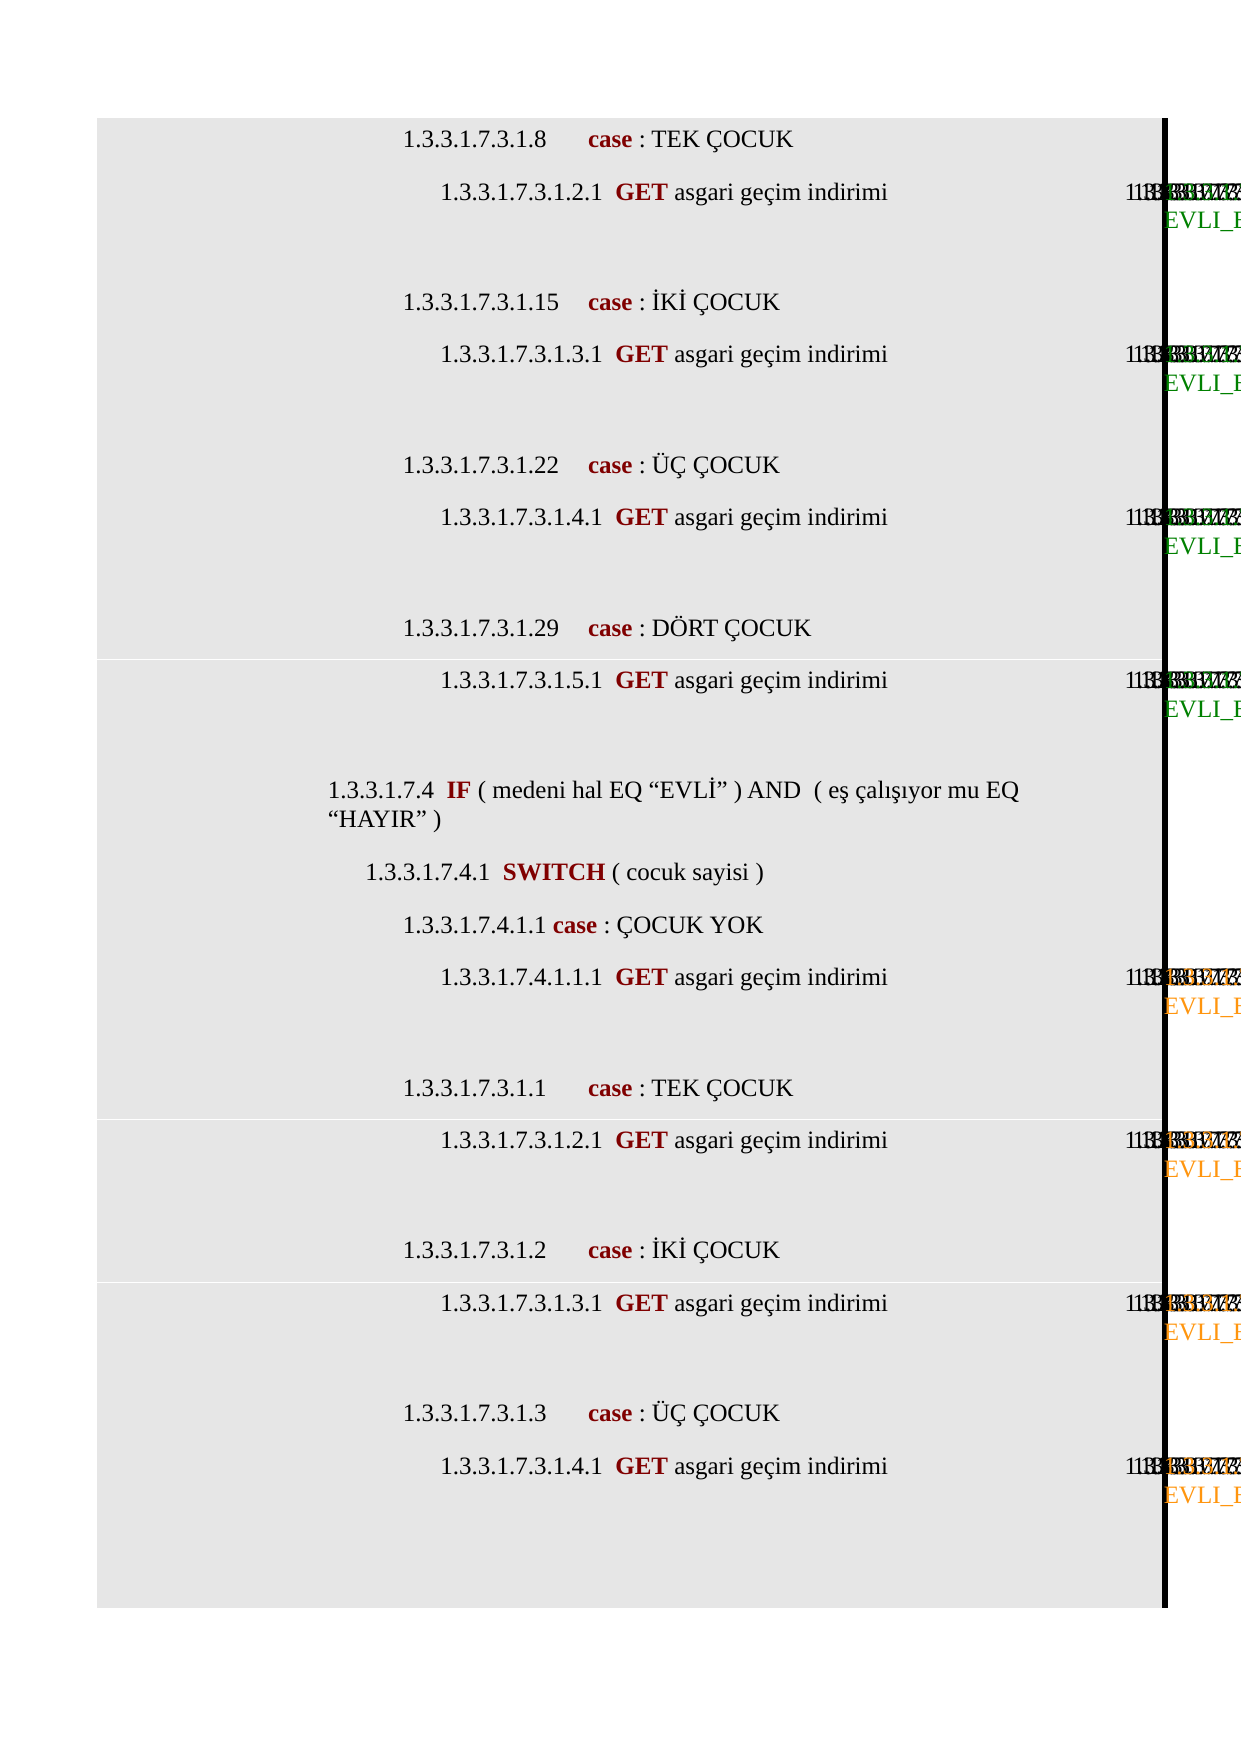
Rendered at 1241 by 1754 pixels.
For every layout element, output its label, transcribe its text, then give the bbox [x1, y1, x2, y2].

table_cell [1150, 118, 1158, 171]
table_cell [1119, 1230, 1126, 1282]
table_cell [1126, 171, 1134, 199]
table_cell [1150, 281, 1158, 334]
table_cell [1126, 1230, 1134, 1282]
table_cell [1134, 607, 1142, 659]
table_cell [1158, 770, 1162, 851]
table_cell 1.3.3.1.7.4.1.1.1 GET asgari geçim indirimi [97, 957, 1119, 1067]
table_cell [1126, 607, 1134, 659]
table_cell [1126, 497, 1134, 524]
table_cell [1134, 1311, 1142, 1393]
table_cell [1134, 118, 1142, 171]
table_cell [1119, 770, 1126, 851]
table_cell [1158, 607, 1162, 659]
table_cell [1150, 525, 1158, 607]
table_cell [1150, 1445, 1158, 1465]
table_cell [1119, 1120, 1126, 1230]
table_cell [1150, 770, 1158, 851]
table_cell [1126, 1148, 1134, 1230]
table_cell [1134, 1148, 1142, 1230]
table_cell [1126, 1120, 1134, 1147]
table_cell [1158, 904, 1162, 957]
table_cell [1119, 281, 1126, 334]
table_cell case : DÖRT ÇOCUK [97, 607, 1119, 659]
table_cell [1158, 118, 1162, 171]
table_cell [1126, 1311, 1134, 1393]
table_cell [1150, 1474, 1158, 1556]
table_cell [1126, 281, 1134, 334]
table_cell 1.3.3.1.7.4.1.1 case : ÇOCUK YOK [97, 904, 1119, 957]
table_cell [1142, 1283, 1150, 1310]
table_cell [1126, 1474, 1134, 1556]
table_cell [1150, 1311, 1158, 1393]
table_cell [1150, 1556, 1158, 1608]
table_cell [1126, 904, 1134, 957]
table_cell [1142, 985, 1150, 1067]
table_cell [1150, 607, 1158, 659]
table_cell [1158, 1230, 1162, 1282]
table_cell [1142, 607, 1150, 659]
table_cell 1.3.3.1.7.3.1.2.1 GET asgari geçim indirimi [97, 171, 1119, 281]
table_cell [1126, 1067, 1134, 1119]
table_cell [1134, 957, 1142, 984]
table_cell [1142, 171, 1150, 199]
table_cell [1150, 851, 1158, 904]
table_cell [1119, 1393, 1126, 1445]
table_cell 1.3.3.1.7.3.1.3.1 GET asgari geçim indirimi [97, 1283, 1119, 1393]
table_cell 1.3.3.1.7.3.1.4.1 GET asgari geçim indirimi [97, 497, 1119, 607]
table_cell [1158, 281, 1162, 334]
table_cell [1134, 1445, 1142, 1473]
table_cell 1.3.3.1.7.3.1.2.1 GET asgari geçim indirimi [97, 1120, 1119, 1230]
table_cell [1126, 444, 1134, 497]
table_cell [1142, 1393, 1150, 1445]
table_cell [1119, 904, 1126, 957]
table_cell [1158, 851, 1162, 904]
table_cell [1134, 200, 1142, 281]
table_cell [1119, 334, 1126, 444]
table_cell [1150, 171, 1158, 191]
table_cell [1142, 281, 1150, 334]
table_cell [1134, 444, 1142, 497]
table_cell [1126, 688, 1134, 770]
table_cell [1134, 362, 1142, 444]
table_cell [1134, 525, 1142, 607]
table_cell [1119, 851, 1126, 904]
table_cell [1134, 281, 1142, 334]
table_cell [1119, 1283, 1126, 1393]
table_cell [1126, 770, 1134, 851]
table_cell [1126, 851, 1134, 904]
table_cell [1119, 444, 1126, 497]
table_cell [1134, 770, 1142, 851]
table_cell [1119, 1556, 1126, 1608]
table_cell [1150, 334, 1158, 353]
table_cell [1150, 444, 1158, 497]
table_cell [1134, 688, 1142, 770]
table_cell [1150, 904, 1158, 957]
table_cell [1142, 497, 1150, 524]
table_cell [1126, 362, 1134, 444]
table_cell [1150, 660, 1158, 679]
table_cell [1142, 688, 1150, 770]
table_cell case : TEK ÇOCUK [97, 118, 1119, 171]
table_cell [1119, 1445, 1126, 1556]
table_cell [1150, 1230, 1158, 1282]
table_cell [1134, 497, 1142, 524]
table_cell [1142, 1556, 1150, 1608]
table_cell [1158, 1067, 1162, 1119]
table_cell [1142, 851, 1150, 904]
table_cell [1158, 444, 1162, 497]
table_cell [1142, 362, 1150, 444]
table_cell [1150, 362, 1158, 444]
table_cell 1.3.3.1.7.3.1.4.1 GET asgari geçim indirimi [97, 1445, 1119, 1556]
table_cell [1142, 904, 1150, 957]
table_cell [1150, 985, 1158, 1067]
table_cell [1126, 985, 1134, 1067]
table_cell 1.3.3.1.7.4 IF ( medeni hal EQ “EVLİ” ) AND ( eş çalışıyor mu EQ “HAYIR” ) [97, 770, 1119, 851]
table_cell [1126, 1393, 1134, 1445]
table_cell [1119, 171, 1126, 281]
table_cell case : TEK ÇOCUK [97, 1067, 1119, 1119]
table_cell [1142, 444, 1150, 497]
table_cell [1126, 334, 1134, 361]
table_cell [1150, 957, 1158, 976]
table_cell [1150, 1283, 1158, 1302]
table_cell [1134, 851, 1142, 904]
table_cell [1126, 1283, 1134, 1310]
table_cell [1150, 688, 1158, 770]
table_cell [1142, 1120, 1150, 1147]
table_cell case : ÜÇ ÇOCUK [97, 444, 1119, 497]
table_cell [1142, 660, 1150, 687]
table_cell 1.3.3.1.7.3.1.3.1 GET asgari geçim indirimi [97, 334, 1119, 444]
table_cell [1119, 118, 1126, 171]
table_cell [1134, 1067, 1142, 1119]
table_cell [1150, 1148, 1158, 1230]
table_cell [1150, 1120, 1158, 1139]
table_cell [1134, 904, 1142, 957]
table_cell [1142, 1230, 1150, 1282]
table_cell 1.3.3.1.7.3.1.5.1 GET asgari geçim indirimi [97, 660, 1119, 770]
table_cell [1142, 1067, 1150, 1119]
table_cell [1142, 200, 1150, 281]
table_cell [1119, 1067, 1126, 1119]
table_cell [1142, 1445, 1150, 1473]
table_cell case : ÜÇ ÇOCUK [97, 1393, 1119, 1445]
table_cell [1126, 118, 1134, 171]
table_cell [1158, 1393, 1162, 1445]
table_cell [1150, 497, 1158, 516]
table_cell [1119, 497, 1126, 607]
table_cell [1142, 525, 1150, 607]
table_cell [97, 1556, 1119, 1608]
table_cell [1142, 1474, 1150, 1556]
table_cell [1142, 1311, 1150, 1393]
table_cell [1142, 770, 1150, 851]
table_cell [1119, 660, 1126, 770]
table_cell 1.3.3.1.7.4.1 SWITCH ( cocuk sayisi ) [97, 851, 1119, 904]
table_cell [1158, 1556, 1162, 1608]
table_cell [1119, 607, 1126, 659]
table_cell [1142, 957, 1150, 984]
table_cell [1134, 985, 1142, 1067]
table_cell [1134, 334, 1142, 361]
table_cell [1134, 1283, 1142, 1310]
table_cell [1126, 1556, 1134, 1608]
table_cell [1150, 200, 1158, 281]
table_cell [1134, 1393, 1142, 1445]
table_cell [1142, 1148, 1150, 1230]
table_cell [1126, 660, 1134, 687]
table_cell [1150, 1393, 1158, 1445]
table_cell [1119, 957, 1126, 1067]
table_cell [1142, 118, 1150, 171]
table_cell case : İKİ ÇOCUK [97, 281, 1119, 334]
table_cell [1134, 1230, 1142, 1282]
table_cell [1126, 525, 1134, 607]
table_cell [1134, 660, 1142, 687]
table_cell [1134, 1556, 1142, 1608]
table_cell [1134, 171, 1142, 199]
table_cell [1126, 1445, 1134, 1473]
table_cell [1126, 957, 1134, 984]
table_cell [1126, 200, 1134, 281]
table_cell case : İKİ ÇOCUK [97, 1230, 1119, 1282]
table_cell [1150, 1067, 1158, 1119]
table_cell [1142, 334, 1150, 361]
table_cell [1134, 1474, 1142, 1556]
table_cell [1134, 1120, 1142, 1147]
